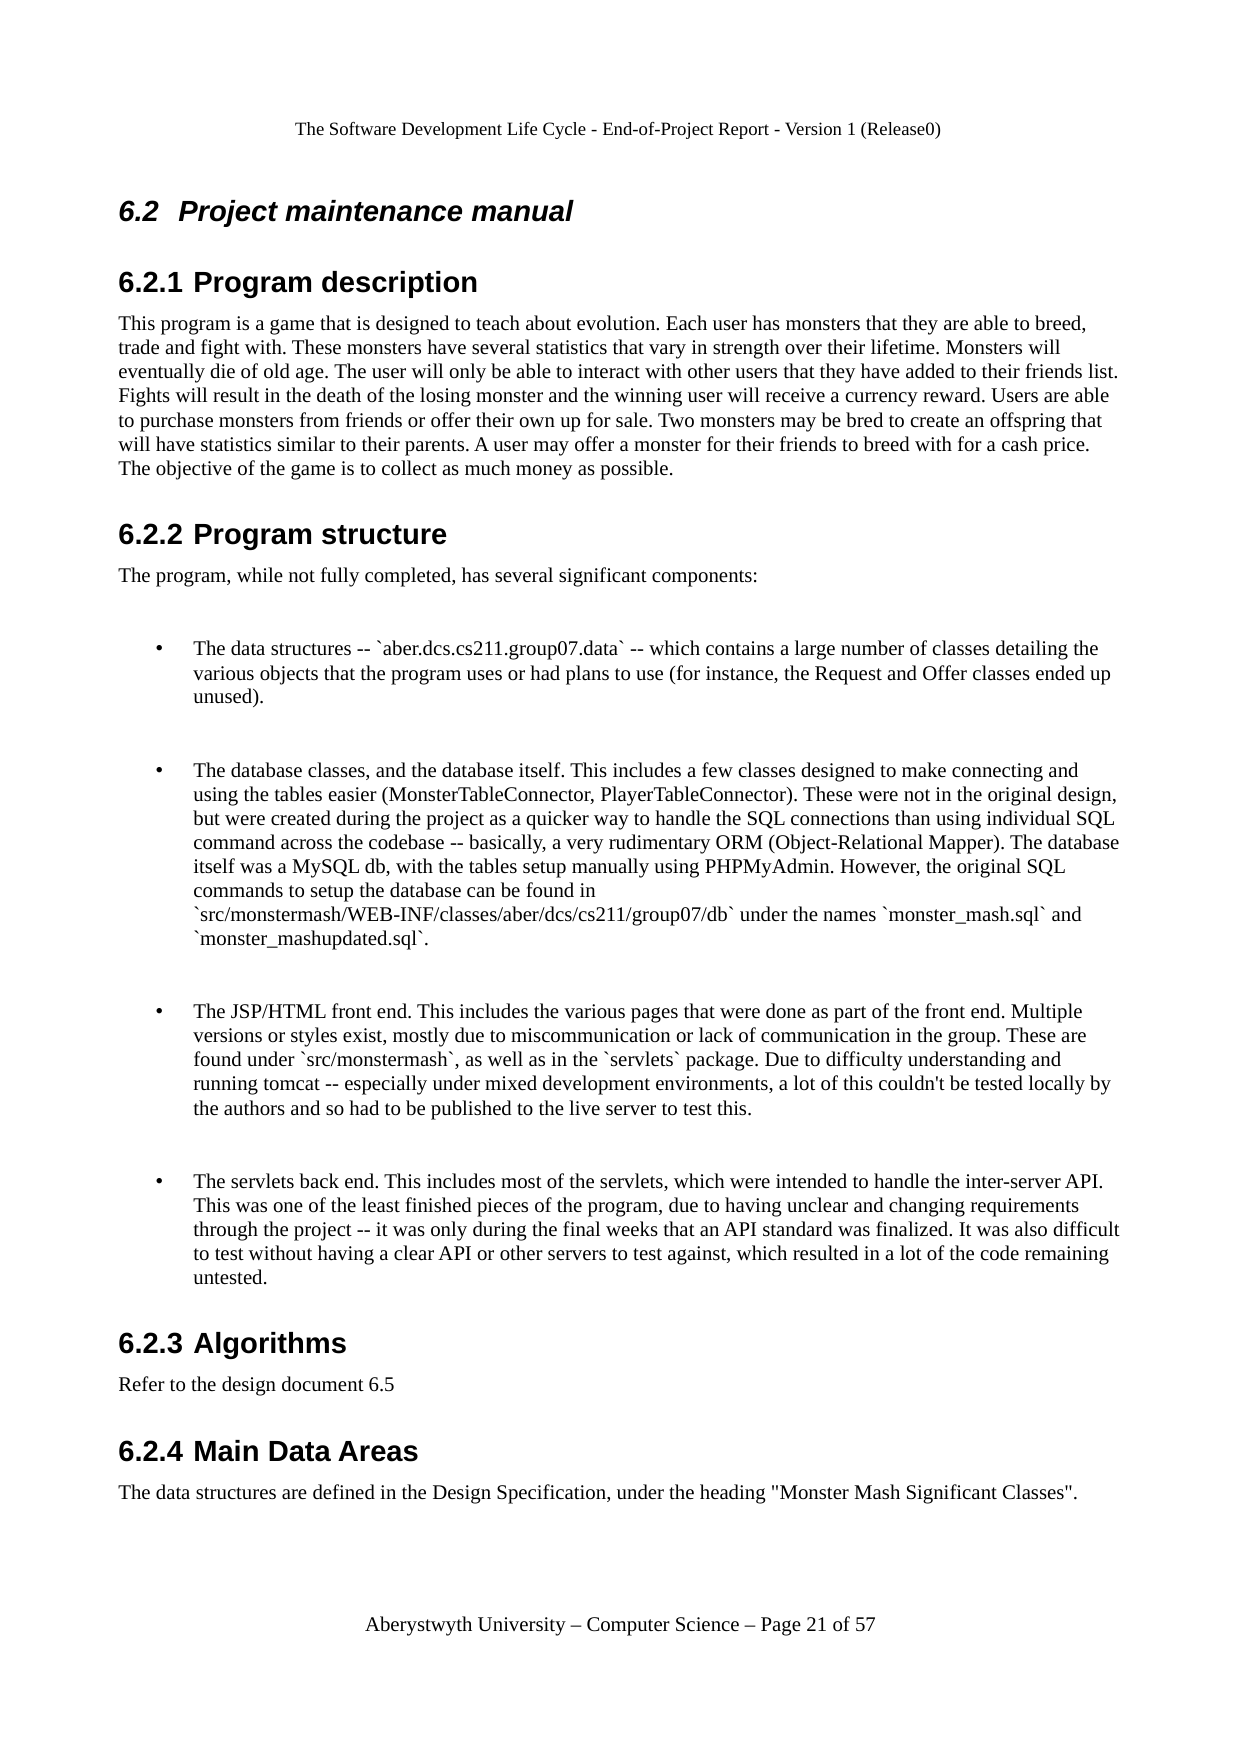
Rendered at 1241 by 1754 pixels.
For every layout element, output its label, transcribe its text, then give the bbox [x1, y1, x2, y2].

text This program is a game that is designed to teach about evolution. Each user has monsters that they are able to breed, trade and fight with. These monsters have several statistics that vary in strength over their lifetime. Monsters will eventually die of old age. The user will only be able to interact with other users that they have added to their friends list. Fights will result in the death of the losing monster and the winning user will receive a currency reward. Users are able to purchase monsters from friends or offer their own up for sale. Two monsters may be bred to create an offspring that will have statistics similar to their parents. A user may offer a monster for their friends to breed with for a cash price. The objective of the game is to collect as much money as possible. [118, 311, 1122, 480]
subtitle Project maintenance manual [118, 194, 1122, 228]
text Refer to the design document 6.5 [118, 1372, 1122, 1396]
list The database classes, and the database itself. This includes a few classes designed to make connecting and using the tables easier (MonsterTableConnector, PlayerTableConnector). These were not in the original design, but were created during the project as a quicker way to handle the SQL connections than using individual SQL command across the codebase -- basically, a very rudimentary ORM (Object-Relational Mapper). The database itself was a MySQL db, with the tables setup manually using PHPMyAdmin. However, the original SQL commands to setup the database can be found in `src/monstermash/WEB-INF/classes/aber/dcs/cs211/group07/db` under the names `monster_mash.sql` and `monster_mashupdated.sql`. [156, 758, 1122, 950]
list The data structures -- `aber.dcs.cs211.group07.data` -- which contains a large number of classes detailing the various objects that the program uses or had plans to use (for instance, the Request and Offer classes ended up unused). [156, 636, 1122, 708]
subtitle Algorithms [118, 1326, 1122, 1360]
subtitle Main Data Areas [118, 1434, 1122, 1467]
subtitle Program description [118, 265, 1122, 299]
list The servlets back end. This includes most of the servlets, which were intended to handle the inter-server API. This was one of the least finished pieces of the program, due to having unclear and changing requirements through the project -- it was only during the final weeks that an API standard was finalized. It was also difficult to test without having a clear API or other servers to test against, which resulted in a lot of the code remaining untested. [156, 1168, 1122, 1289]
text The data structures are defined in the Design Specification, under the heading "Monster Mash Significant Classes". [118, 1480, 1122, 1504]
list The JSP/HTML front end. This includes the various pages that were done as part of the front end. Multiple versions or styles exist, mostly due to miscommunication or lack of communication in the group. These are found under `src/monstermash`, as well as in the `servlets` package. Due to difficulty understanding and running tomcat -- especially under mixed development environments, a lot of this couldn't be tested locally by the authors and so had to be published to the live server to test this. [156, 999, 1122, 1119]
subtitle Program structure [118, 517, 1122, 551]
text The program, while not fully completed, has several significant components: [118, 563, 1122, 587]
